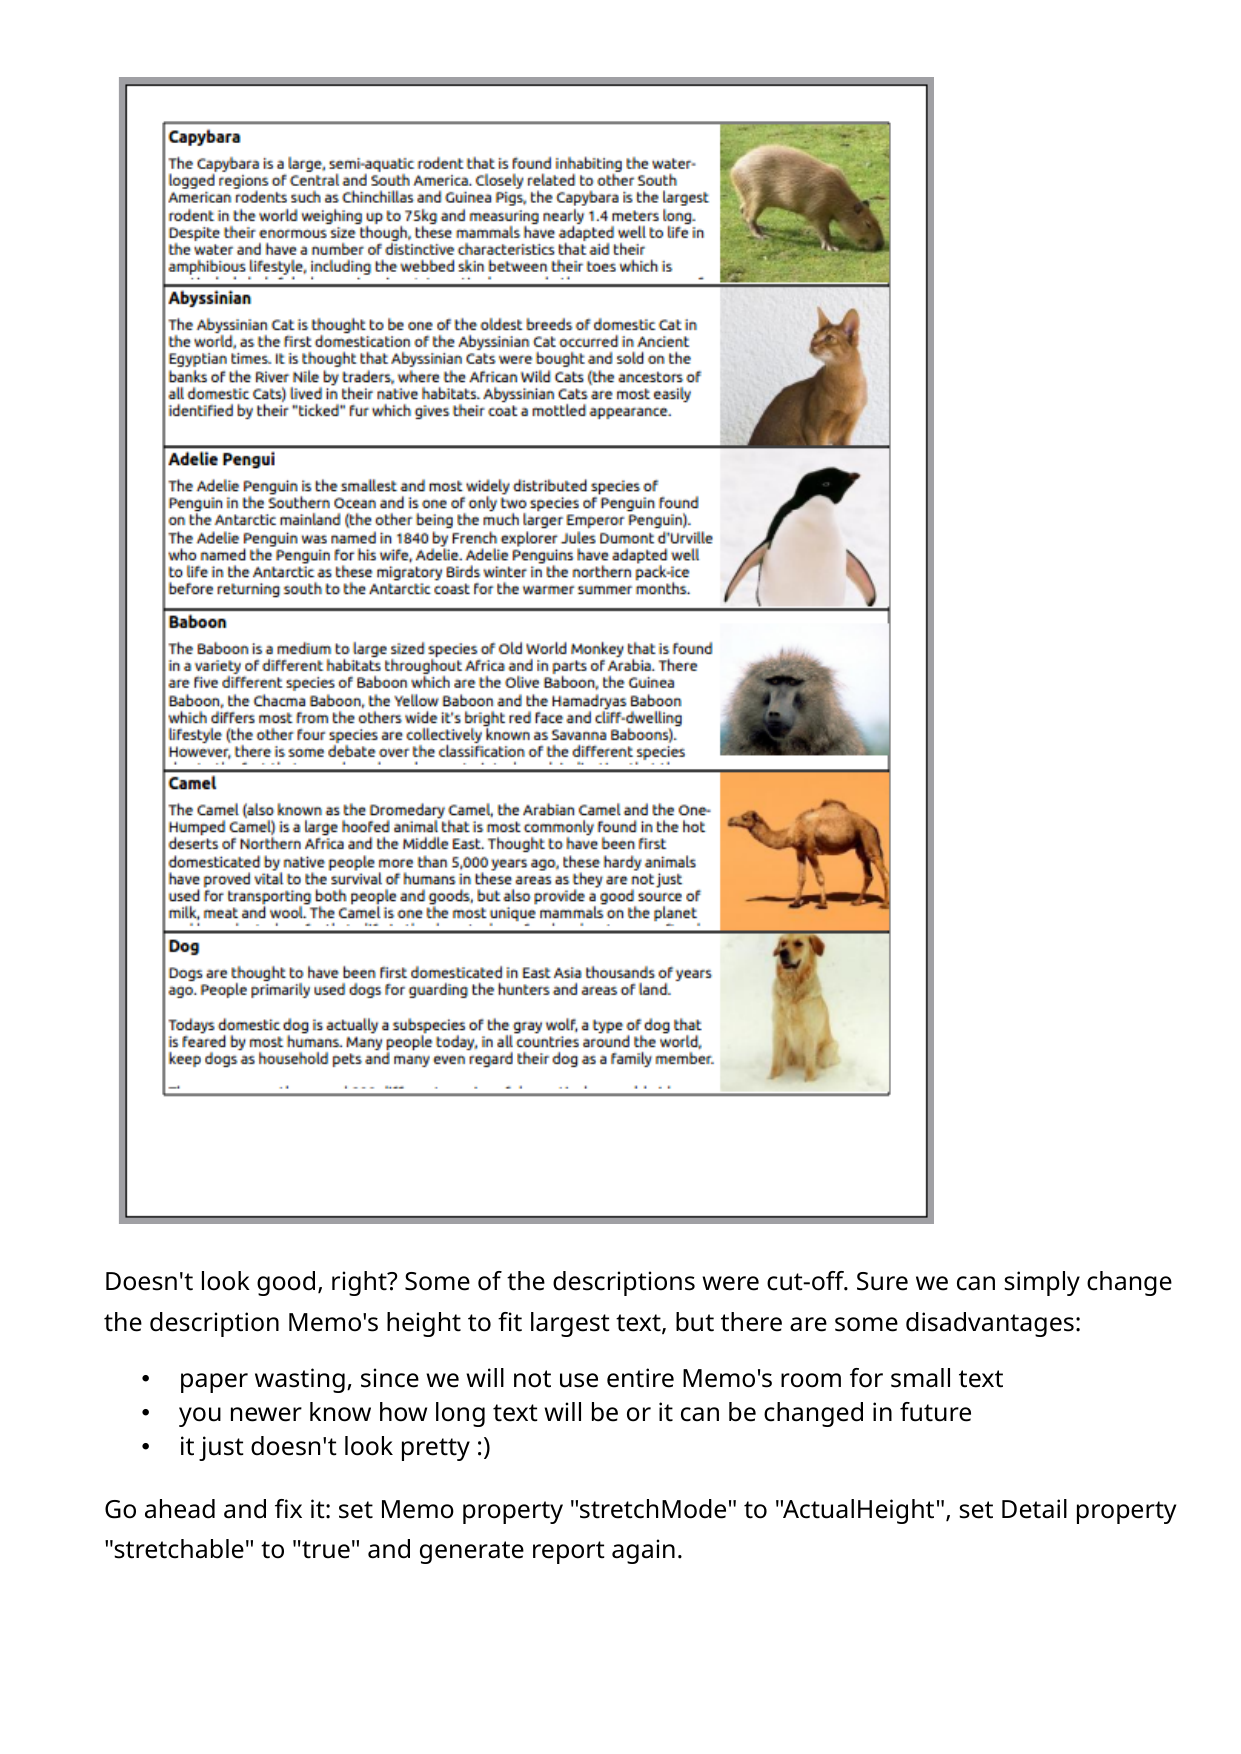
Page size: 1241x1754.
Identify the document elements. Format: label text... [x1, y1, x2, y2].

text Doesn't look good, right? Some of the descriptions were cut-off. Sure we can simply change the description Memo's height to fit largest text, but there are some disadvantages: [104, 1264, 1181, 1339]
list it just doesn't look pretty :) [141, 1428, 1181, 1462]
text Go ahead and fix it: set Memo property "stretchMode" to "ActualHeight", set Detail property "stretchable" to "true" and generate report again. [104, 1491, 1181, 1566]
picture [118, 77, 934, 1224]
list paper wasting, since we will not use entire Memo's room for small text [141, 1360, 1181, 1394]
list you newer know how long text will be or it can be changed in future [141, 1394, 1181, 1428]
